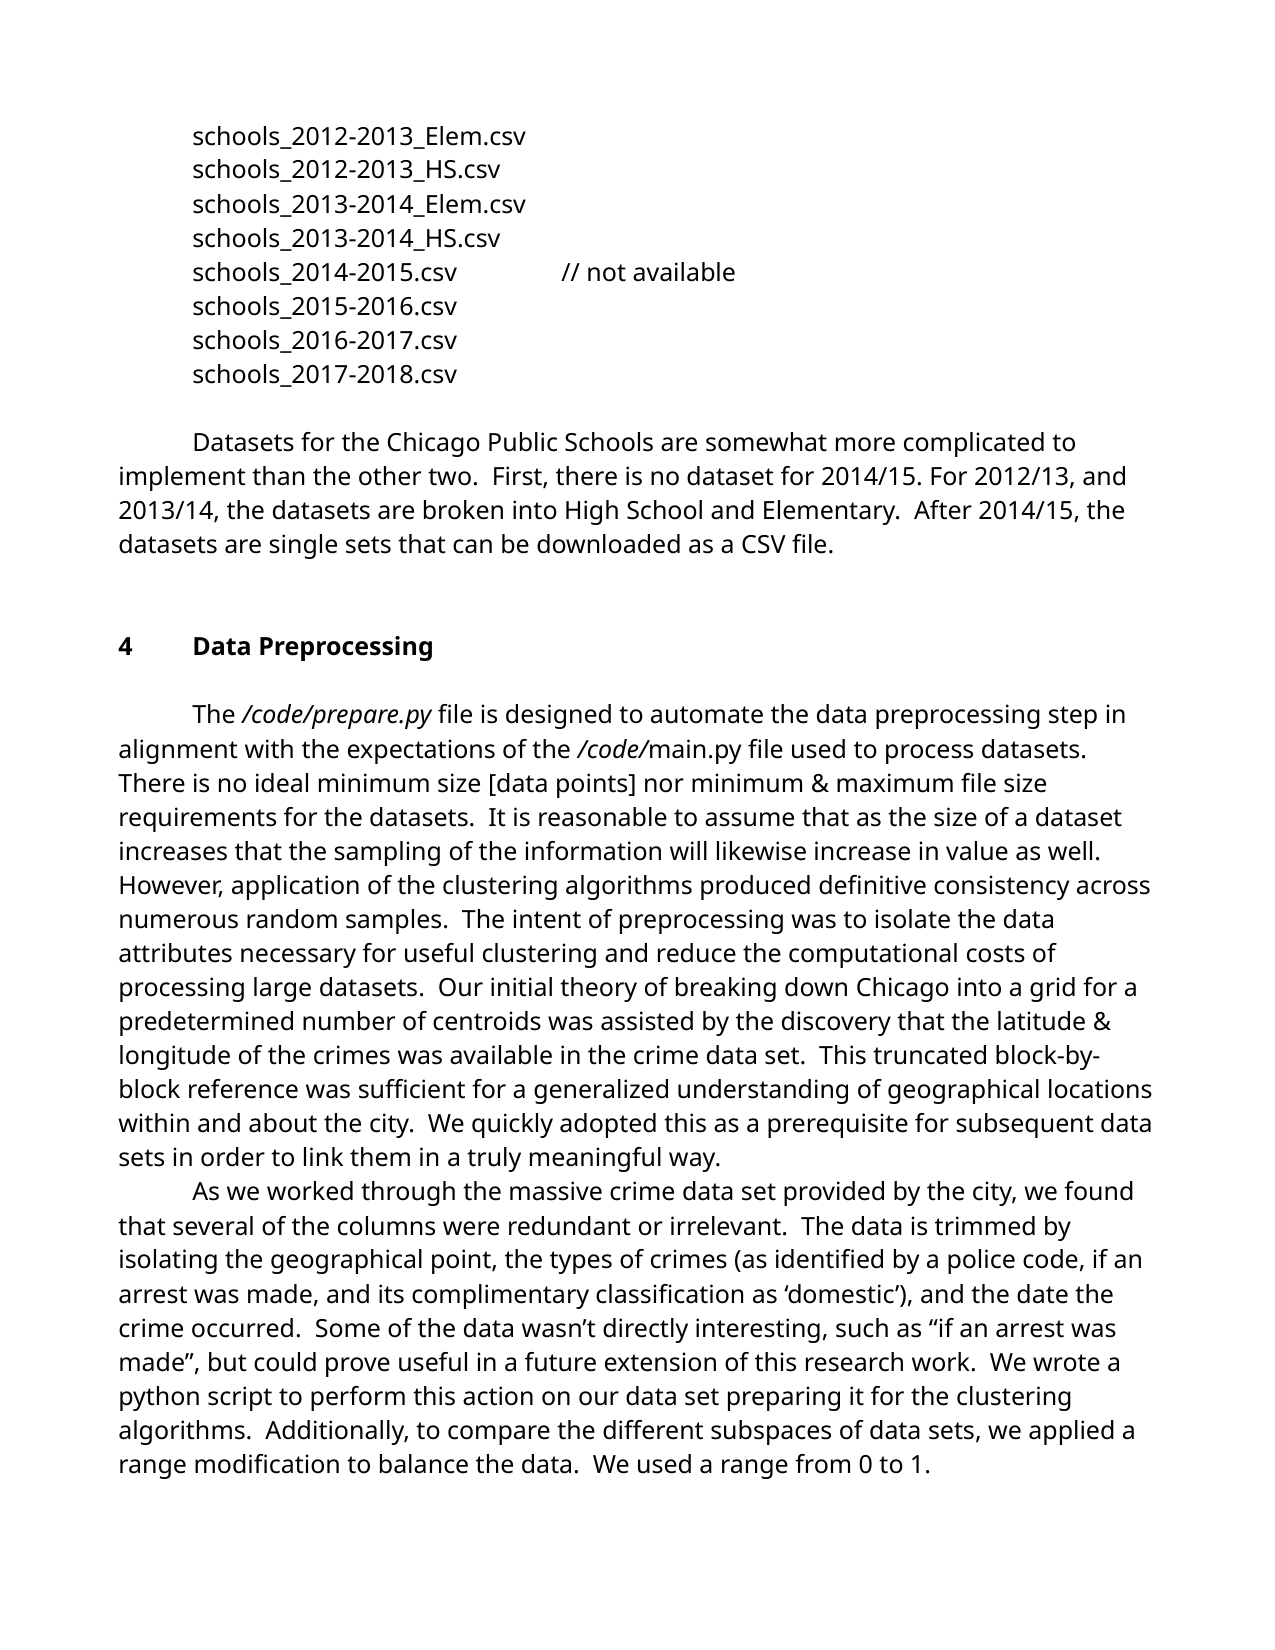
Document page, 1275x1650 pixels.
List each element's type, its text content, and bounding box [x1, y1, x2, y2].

text 4 Data Preprocessing [118, 629, 1157, 663]
text schools_2012-2013_HS.csv [118, 152, 1157, 186]
text schools_2015-2016.csv [118, 288, 1157, 322]
text schools_2017-2018.csv [118, 357, 1157, 391]
text Datasets for the Chicago Public Schools are somewhat more complicated to implement than the other two. First, there is no dataset for 2014/15. For 2012/13, and 2013/14, the datasets are broken into High School and Elementary. After 2014/15, the datasets are single sets that can be downloaded as a CSV file. [118, 425, 1157, 561]
text As we worked through the massive crime data set provided by the city, we found that several of the columns were redundant or irrelevant. The data is trimmed by isolating the geographical point, the types of crimes (as identified by a police code, if an arrest was made, and its complimentary classification as ‘domestic’), and the date the crime occurred. Some of the data wasn’t directly interesting, such as “if an arrest was made”, but could prove useful in a future extension of this research work. We wrote a python script to perform this action on our data set preparing it for the clustering algorithms. Additionally, to compare the different subspaces of data sets, we applied a range modification to balance the data. We used a range from 0 to 1. [118, 1174, 1157, 1481]
text schools_2016-2017.csv [118, 322, 1157, 357]
text schools_2014-2015.csv // not available [118, 254, 1157, 288]
text schools_2013-2014_Elem.csv [118, 186, 1157, 220]
text schools_2013-2014_HS.csv [118, 220, 1157, 254]
text schools_2012-2013_Elem.csv [118, 118, 1157, 152]
text The /code/prepare.py file is designed to automate the data preprocessing step in alignment with the expectations of the /code/main.py file used to process datasets. There is no ideal minimum size [data points] nor minimum & maximum file size requirements for the datasets. It is reasonable to assume that as the size of a dataset increases that the sampling of the information will likewise increase in value as well. However, application of the clustering algorithms produced definitive consistency across numerous random samples. The intent of preprocessing was to isolate the data attributes necessary for useful clustering and reduce the computational costs of processing large datasets. Our initial theory of breaking down Chicago into a grid for a predetermined number of centroids was assisted by the discovery that the latitude & longitude of the crimes was available in the crime data set. This truncated block-by-block reference was sufficient for a generalized understanding of geographical locations within and about the city. We quickly adopted this as a prerequisite for subsequent data sets in order to link them in a truly meaningful way. [118, 697, 1157, 1174]
